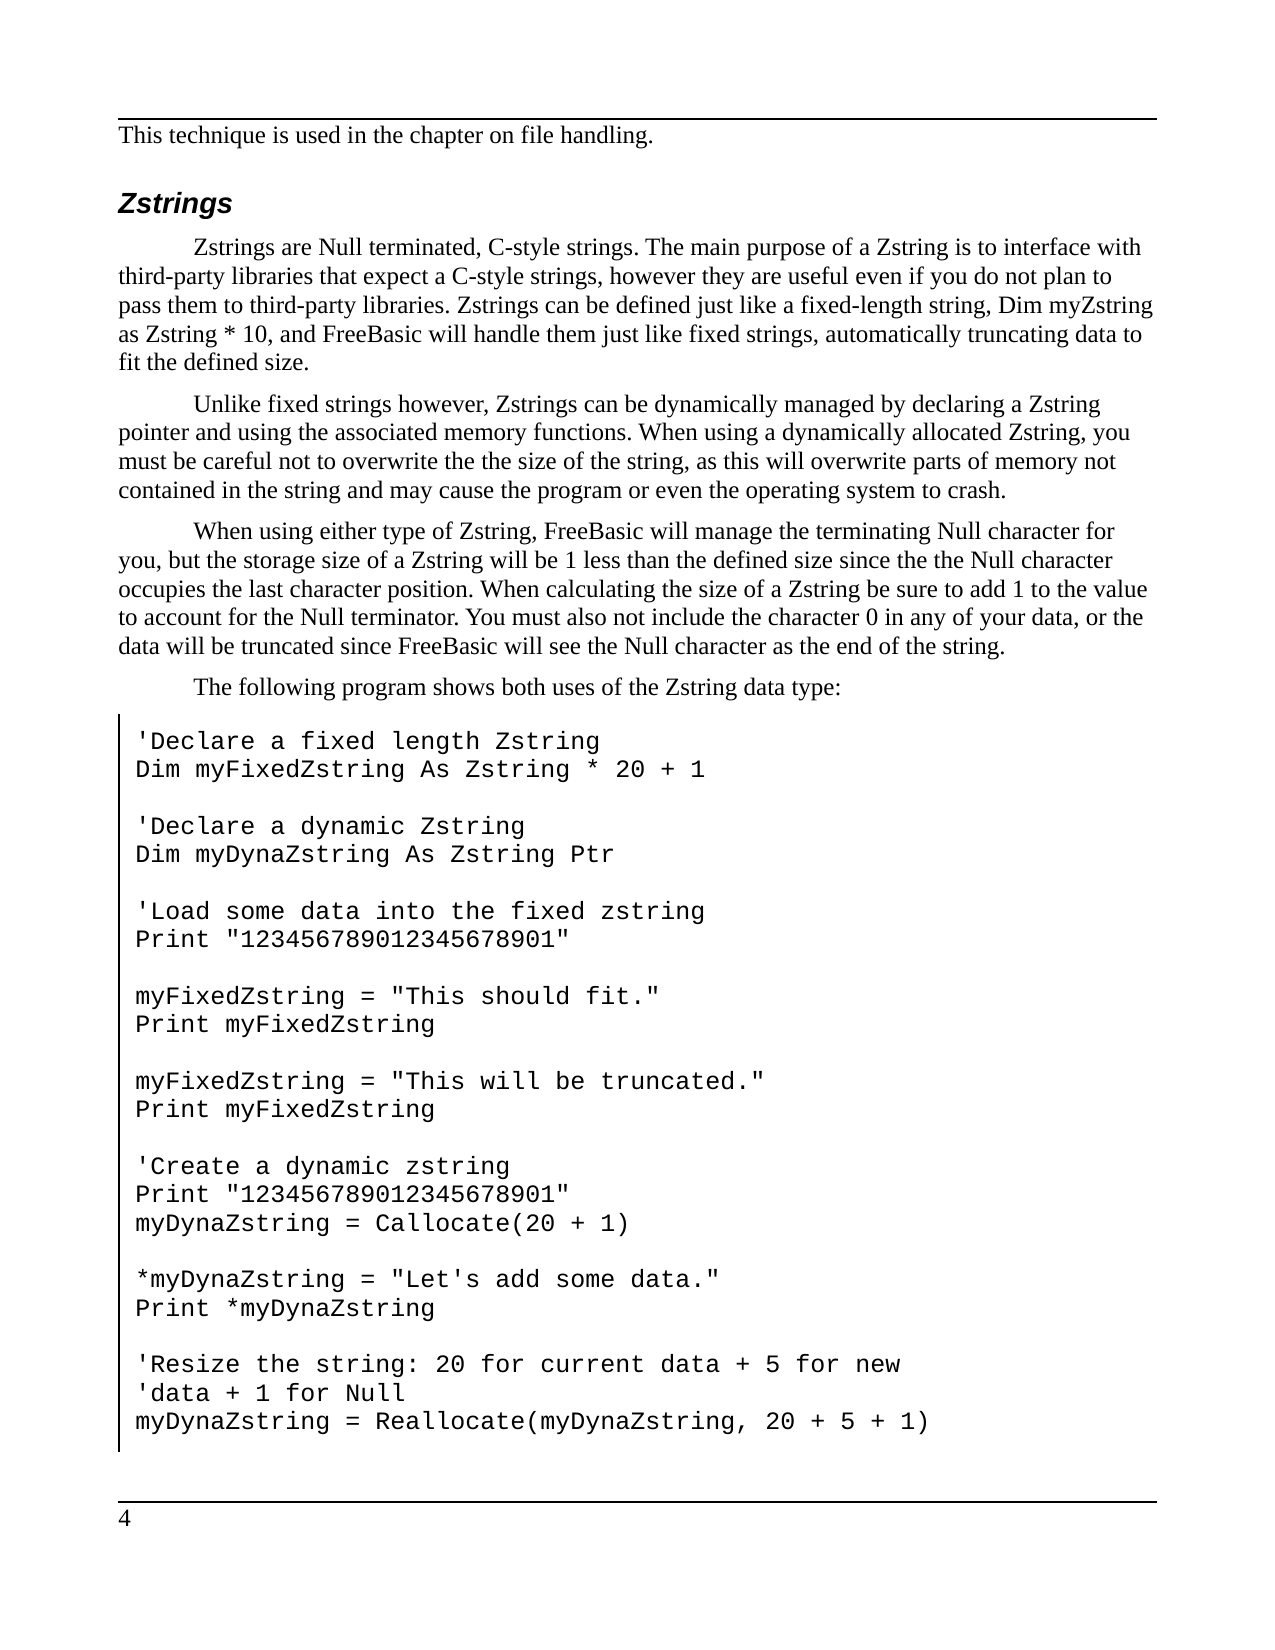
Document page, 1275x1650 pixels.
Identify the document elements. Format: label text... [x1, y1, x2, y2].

text Dim myFixedZstring As Zstring * 20 + 1 [120, 757, 1157, 785]
text 'Load some data into the fixed zstring [120, 899, 1157, 927]
text myDynaZstring = Callocate(20 + 1) [120, 1210, 1157, 1239]
text myFixedZstring = "This should fit." [120, 984, 1157, 1012]
text Dim myDynaZstring As Zstring Ptr [120, 842, 1157, 870]
text *myDynaZstring = "Let's add some data." [120, 1267, 1157, 1295]
text 'Declare a fixed length Zstring [120, 714, 1157, 757]
text Print "123456789012345678901" [120, 927, 1157, 955]
text Print "123456789012345678901" [120, 1182, 1157, 1210]
text 'Resize the string: 20 for current data + 5 for new [120, 1352, 1157, 1380]
text The following program shows both uses of the Zstring data type: [118, 672, 1157, 701]
text myDynaZstring = Reallocate(myDynaZstring, 20 + 5 + 1) [120, 1409, 1157, 1452]
subtitle Zstrings [118, 186, 1157, 220]
text myFixedZstring = "This will be truncated." [120, 1069, 1157, 1097]
text Unlike fixed strings however, Zstrings can be dynamically managed by declaring a Zstring pointer and using the associated memory functions. When using a dynamically allocated Zstring, you must be careful not to overwrite the the size of the string, as this will overwrite parts of memory not contained in the string and may cause the program or even the operating system to crash. [118, 389, 1157, 504]
text Print myFixedZstring [120, 1012, 1157, 1040]
text Print *myDynaZstring [120, 1295, 1157, 1324]
text When using either type of Zstring, FreeBasic will manage the terminating Null character for you, but the storage size of a Zstring will be 1 less than the defined size since the the Null character occupies the last character position. When calculating the size of a Zstring be sure to add 1 to the value to account for the Null terminator. You must also not include the character 0 in any of your data, or the data will be truncated since FreeBasic will see the Null character as the end of the string. [118, 516, 1157, 660]
text 'Create a dynamic zstring [120, 1154, 1157, 1182]
text Print myFixedZstring [120, 1097, 1157, 1125]
text 'data + 1 for Null [120, 1380, 1157, 1409]
text This technique is used in the chapter on file handling. [118, 120, 1157, 149]
text Zstrings are Null terminated, C-style strings. The main purpose of a Zstring is to interface with third-party libraries that expect a C-style strings, however they are useful even if you do not plan to pass them to third-party libraries. Zstrings can be defined just like a fixed-length string, Dim myZstring as Zstring * 10, and FreeBasic will handle them just like fixed strings, automatically truncating data to fit the defined size. [118, 232, 1157, 376]
text 'Declare a dynamic Zstring [120, 814, 1157, 842]
